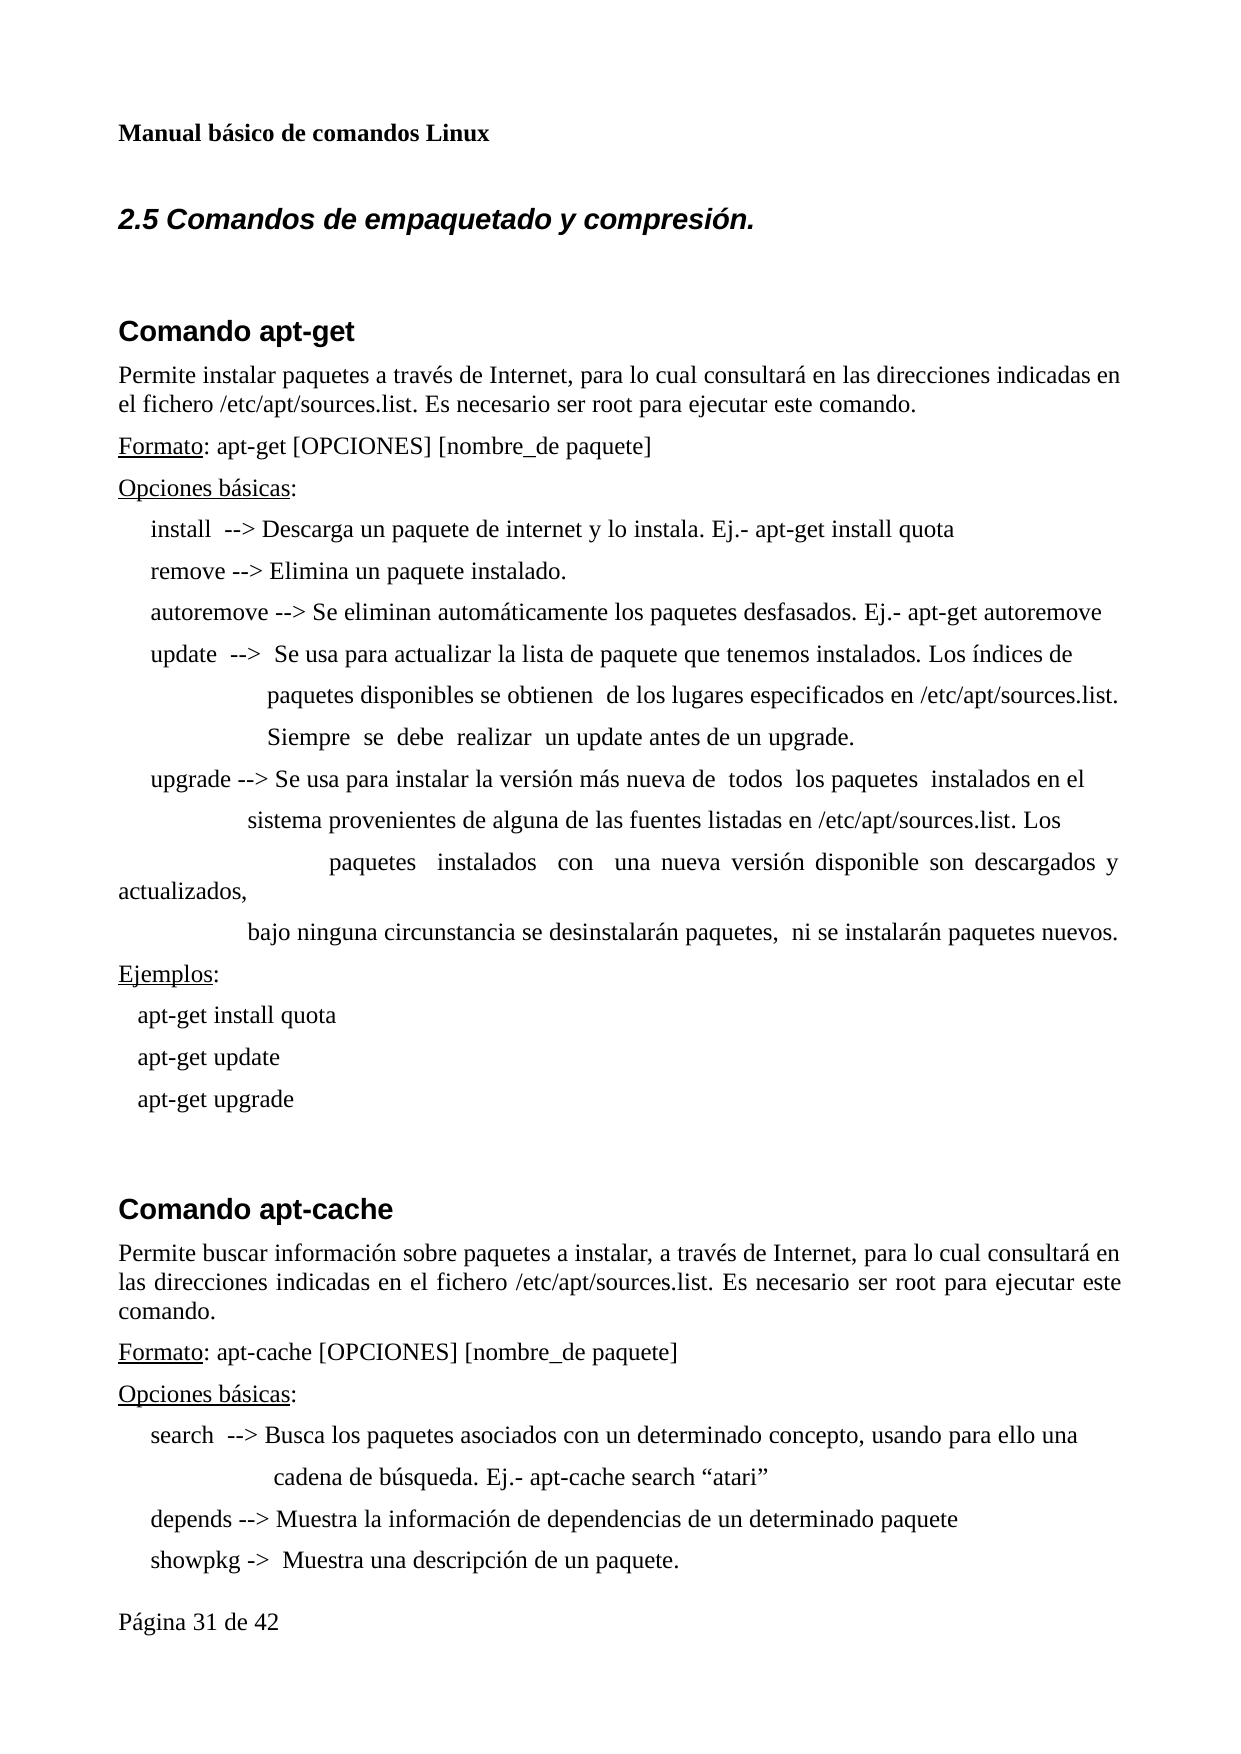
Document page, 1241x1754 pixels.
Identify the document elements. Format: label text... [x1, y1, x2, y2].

text upgrade --> Se usa para instalar la versión más nueva de todos los paquetes instalados en el [118, 763, 1122, 792]
text depends --> Muestra la información de dependencias de un determinado paquete [118, 1503, 1122, 1533]
text Opciones básicas: [118, 472, 1122, 502]
text Permite buscar información sobre paquetes a instalar, a través de Internet, para lo cual consultará en las direcciones indicadas en el fichero /etc/apt/sources.list. Es necesario ser root para ejecutar este comando. [118, 1238, 1122, 1325]
text Opciones básicas: [118, 1379, 1122, 1408]
text search --> Busca los paquetes asociados con un determinado concepto, usando para ello una [118, 1420, 1122, 1449]
text apt-get install quota [118, 1000, 1122, 1029]
text Formato: apt-cache [OPCIONES] [nombre_de paquete] [118, 1337, 1122, 1366]
text install --> Descarga un paquete de internet y lo instala. Ej.- apt-get install quota [118, 514, 1122, 543]
text sistema provenientes de alguna de las fuentes listadas en /etc/apt/sources.list. Los [118, 805, 1122, 834]
text Ejemplos: [118, 959, 1122, 988]
subtitle Comando apt-cache [118, 1192, 1122, 1225]
subtitle 2.5 Comandos de empaquetado y compresión. [118, 202, 1122, 235]
text showpkg -> Muestra una descripción de un paquete. [118, 1545, 1122, 1574]
text paquetes disponibles se obtienen de los lugares especificados en /etc/apt/sources.list. [118, 680, 1122, 709]
text apt-get update [118, 1042, 1122, 1071]
text autoremove --> Se eliminan automáticamente los paquetes desfasados. Ej.- apt-get autoremove [118, 597, 1122, 626]
text paquetes instalados con una nueva versión disponible son descargados y actualizados, [118, 847, 1122, 905]
text apt-get upgrade [118, 1083, 1122, 1112]
text bajo ninguna circunstancia se desinstalarán paquetes, ni se instalarán paquetes nuevos. [118, 917, 1122, 946]
text Formato: apt-get [OPCIONES] [nombre_de paquete] [118, 431, 1122, 460]
text cadena de búsqueda. Ej.- apt-cache search “atari” [118, 1462, 1122, 1491]
text update --> Se usa para actualizar la lista de paquete que tenemos instalados. Los índices de [118, 639, 1122, 668]
subtitle Comando apt-get [118, 314, 1122, 348]
text Siempre se debe realizar un update antes de un upgrade. [118, 722, 1122, 751]
text Permite instalar paquetes a través de Internet, para lo cual consultará en las direcciones indicadas en el fichero /etc/apt/sources.list. Es necesario ser root para ejecutar este comando. [118, 360, 1122, 418]
text remove --> Elimina un paquete instalado. [118, 556, 1122, 585]
